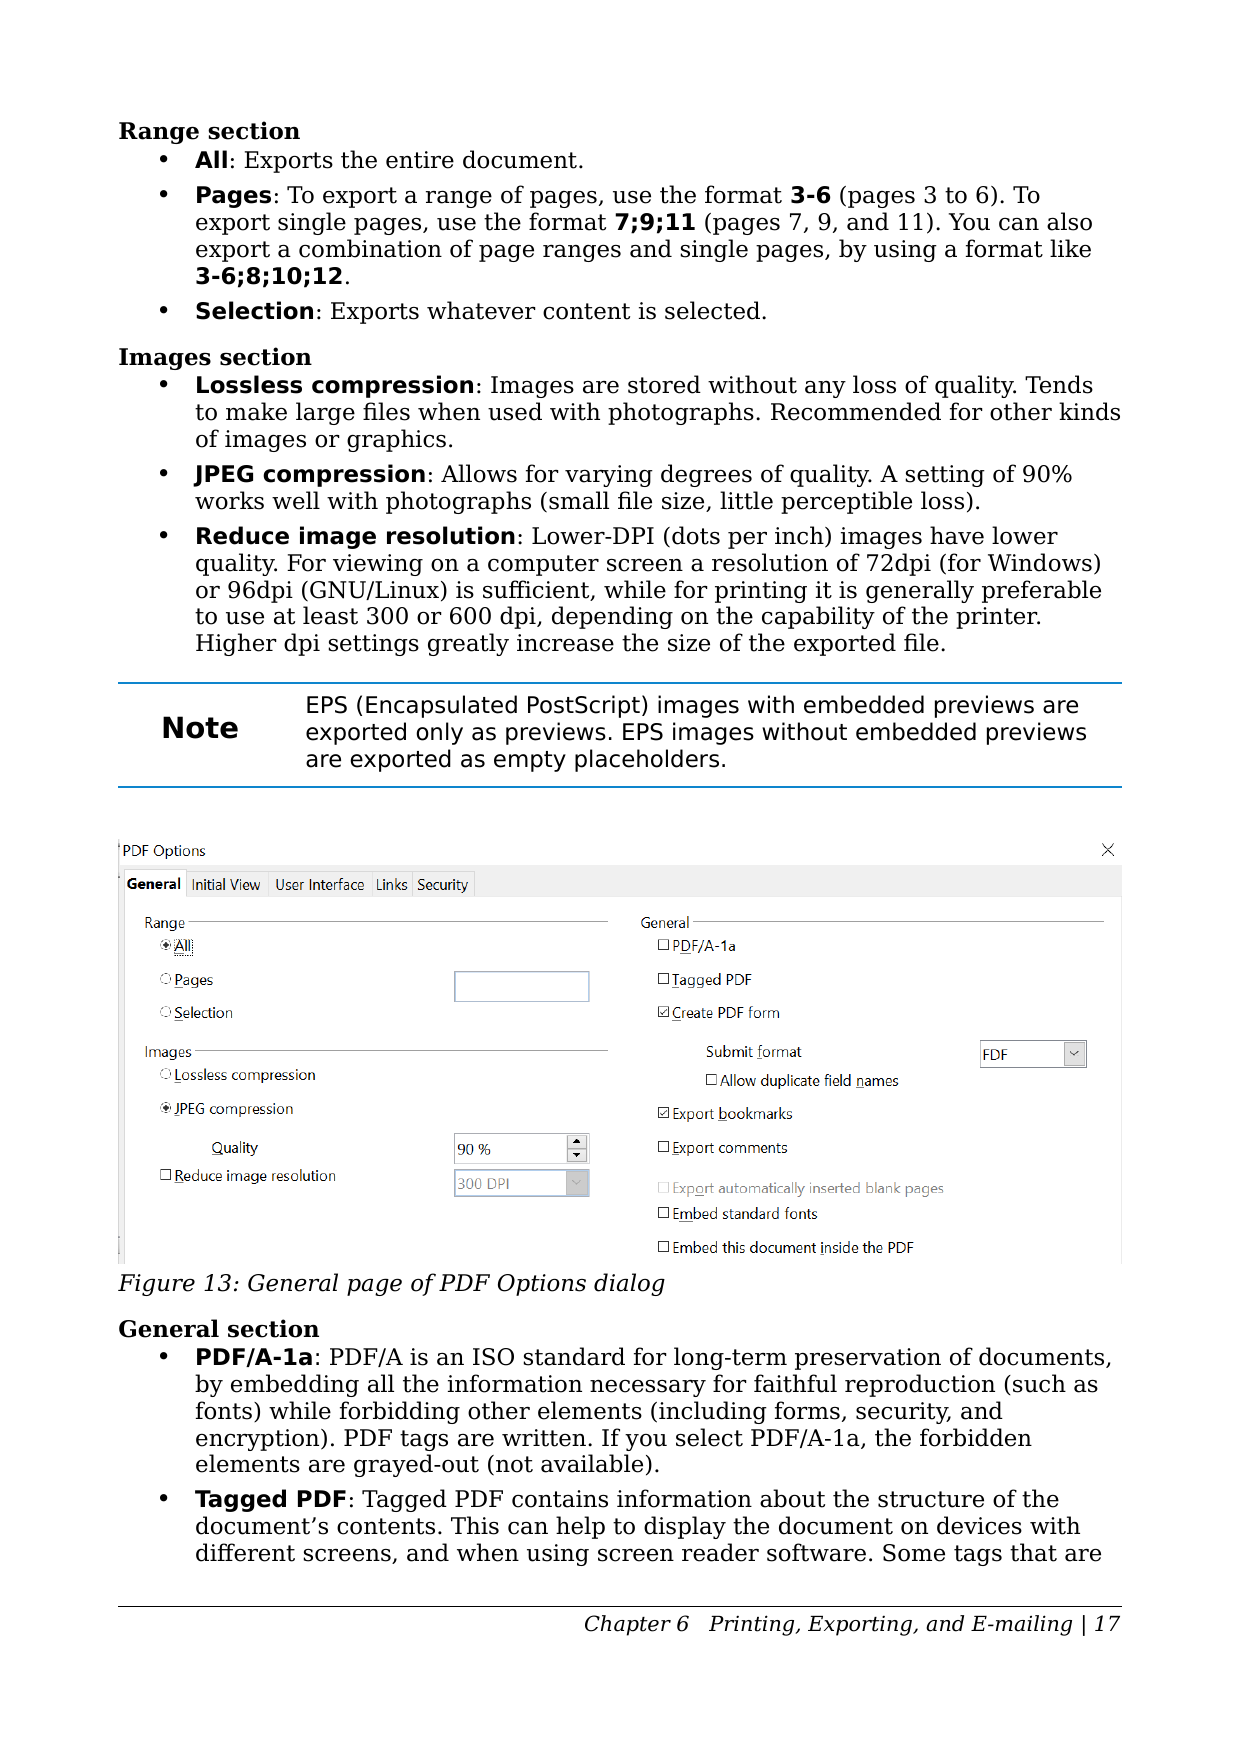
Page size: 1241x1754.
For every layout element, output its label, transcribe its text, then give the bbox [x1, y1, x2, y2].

list All: Exports the entire document. [156, 145, 1122, 174]
list PDF/A-1a: PDF/A is an ISO standard for long-term preservation of documents, by embedding all the information necessary for faithful reproduction (such as fonts) while forbidding other elements (including forms, security, and encryption). PDF tags are written. If you select PDF/A-1a, the forbidden elements are grayed-out (not available). [156, 1342, 1122, 1478]
list Reduce image resolution: Lower-DPI (dots per inch) images have lower quality. For viewing on a computer screen a resolution of 72dpi (for Windows) or 96dpi (GNU/Linux) is sufficient, while for printing it is generally preferable to use at least 300 or 600 dpi, depending on the capability of the printer. Higher dpi settings greatly increase the size of the exported file. [156, 521, 1122, 657]
list Pages: To export a range of pages, use the format 3-6 (pages 3 to 6). To export single pages, use the format 7;9;11 (pages 7, 9, and 11). You can also export a combination of page ranges and single pages, by using a format like 3-6;8;10;12. [156, 180, 1122, 289]
list Lossless compression: Images are stored without any loss of quality. Tends to make large files when used with photographs. Recommended for other kinds of images or graphics. [156, 370, 1122, 453]
text General section [118, 1315, 1122, 1342]
list Tagged PDF: Tagged PDF contains information about the structure of the document’s contents. This can help to display the document on devices with different screens, and when using screen reader software. Some tags that are [156, 1484, 1122, 1567]
table_header Note [118, 684, 281, 786]
text Images section [118, 343, 1122, 370]
table_header EPS (Encapsulated PostScript) images with embedded previews are exported only as previews. EPS images without embedded previews are exported as empty placeholders. [281, 684, 1122, 786]
text Figure 13: General page of PDF Options dialog [118, 1270, 1122, 1297]
text Range section [118, 118, 1122, 145]
picture [118, 839, 1122, 1264]
list Selection: Exports whatever content is selected. [156, 296, 1122, 325]
list JPEG compression: Allows for varying degrees of quality. A setting of 90% works well with photographs (small file size, little perceptible loss). [156, 459, 1122, 515]
